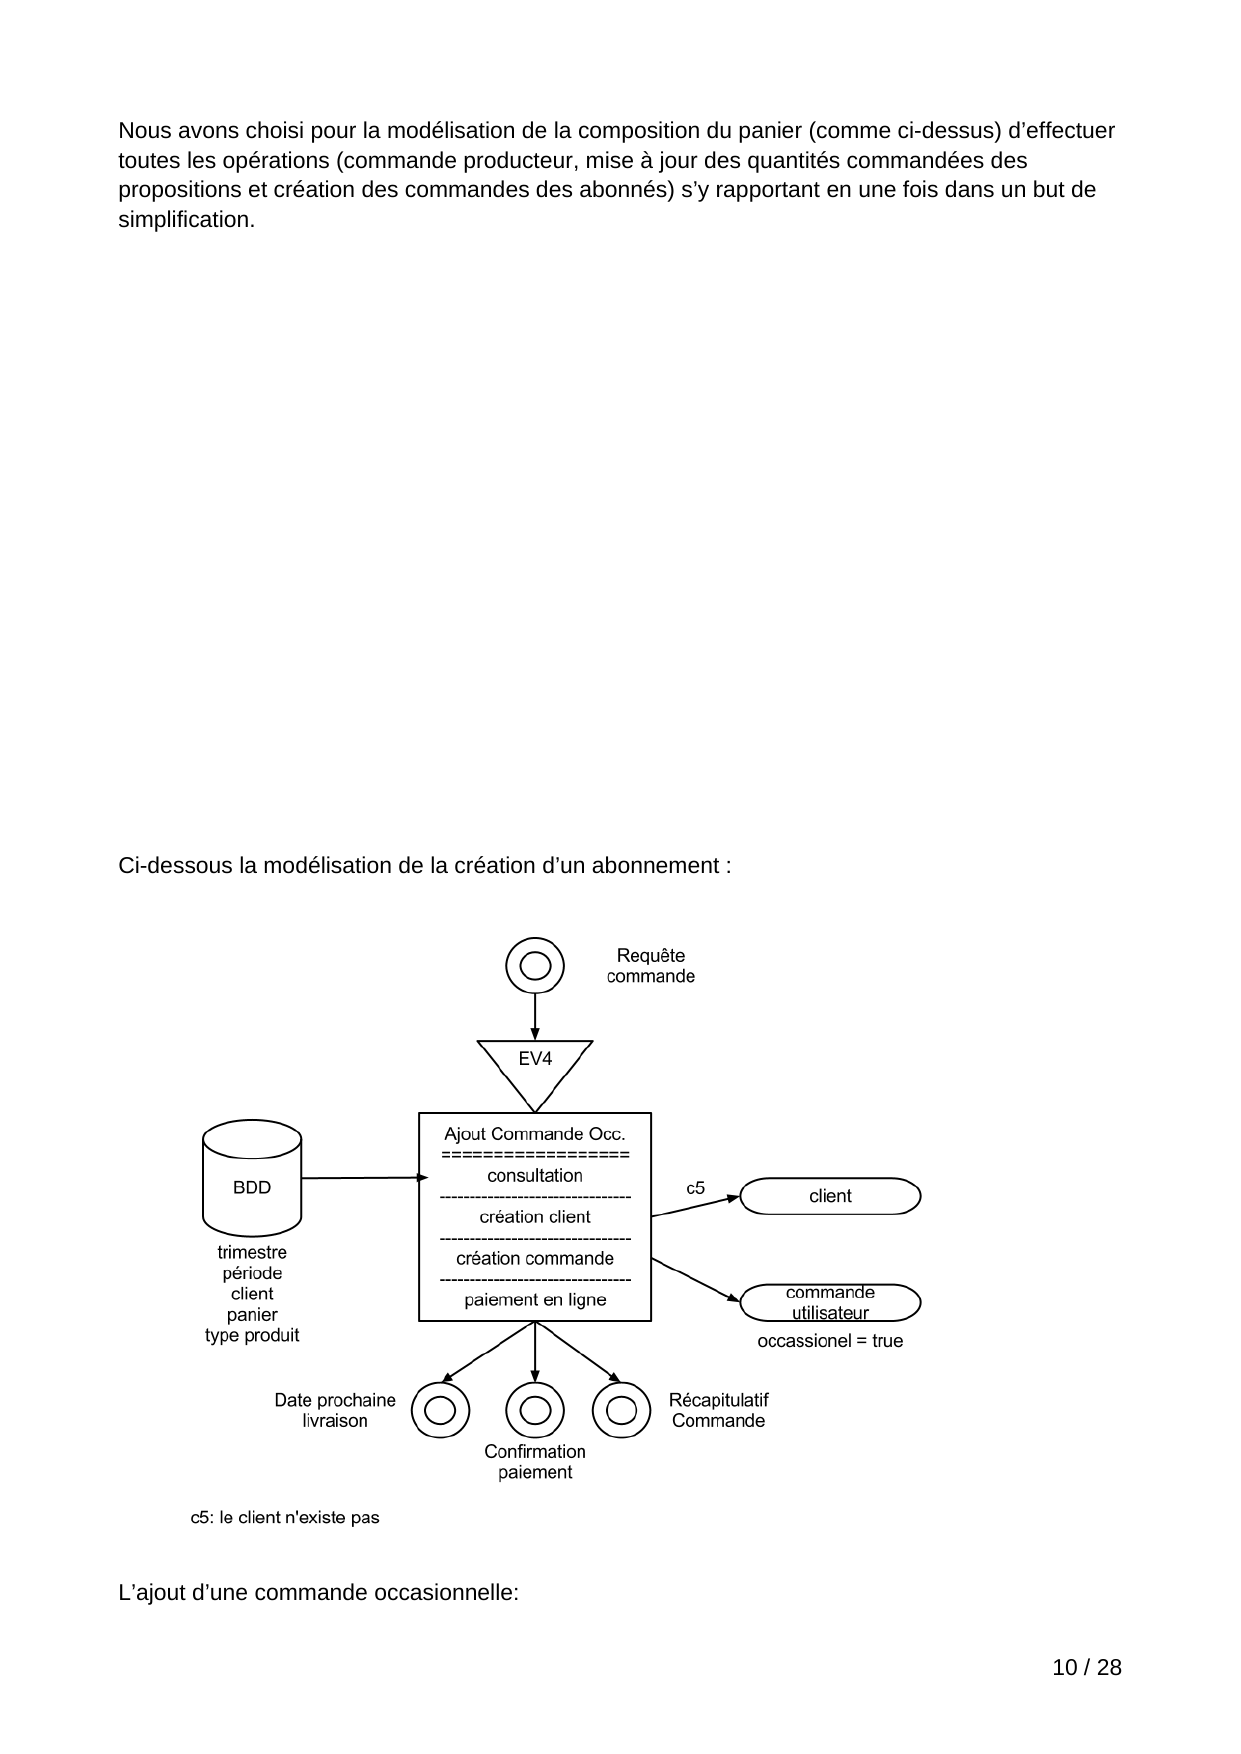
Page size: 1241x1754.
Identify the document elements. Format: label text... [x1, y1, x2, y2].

text L’ajout d’une commande occasionnelle: [118, 1579, 1122, 1605]
text Ci-dessous la modélisation de la création d’un abonnement : [118, 852, 1122, 878]
text Nous avons choisi pour la modélisation de la composition du panier (comme ci-dessus) d’effectuer toutes les opérations (commande producteur, mise à jour des quantités commandées des propositions et création des commandes des abonnés) s’y rapportant en une fois dans un but de simplification. [118, 118, 1122, 232]
picture [118, 881, 1044, 1576]
